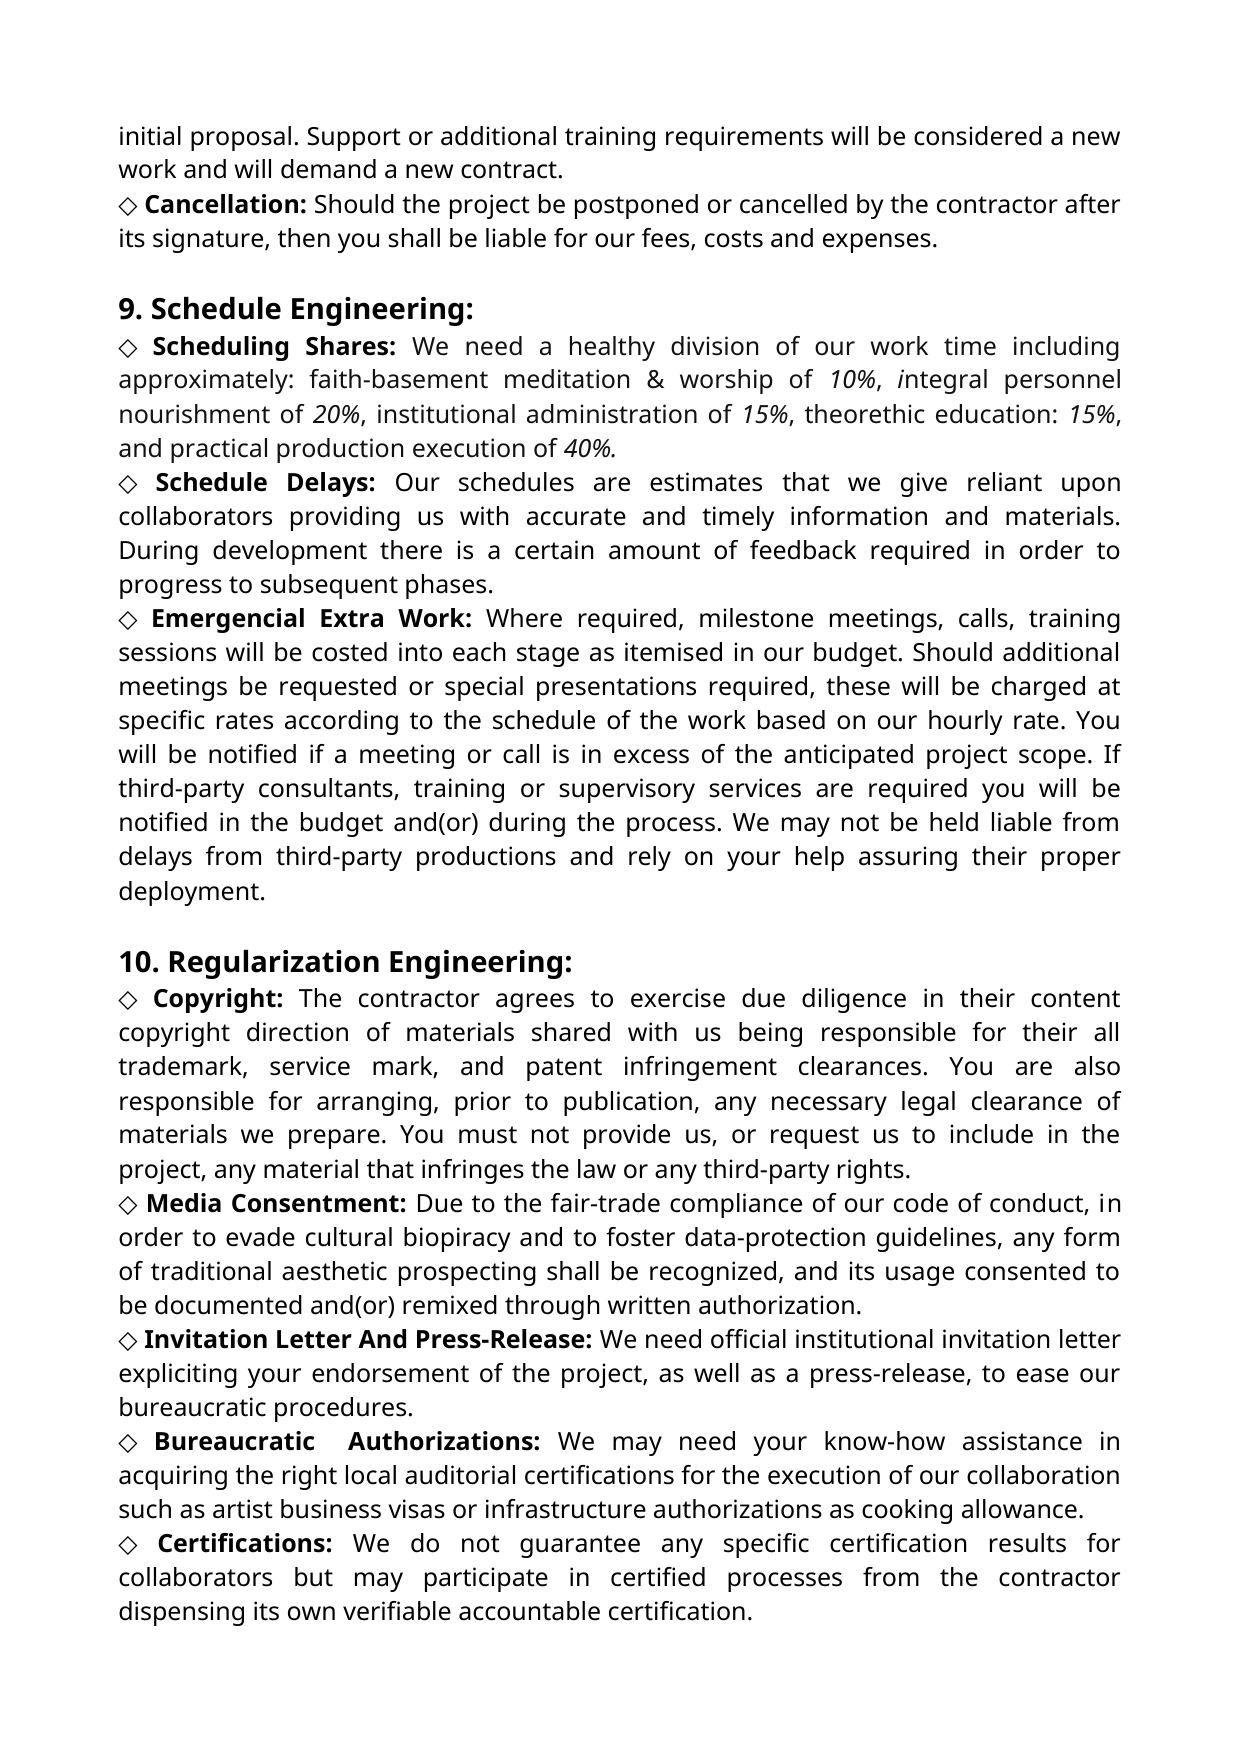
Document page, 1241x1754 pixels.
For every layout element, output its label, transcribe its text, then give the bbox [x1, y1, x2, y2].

text 10. Regularization Engineering: [118, 941, 1122, 981]
text ◇ Emergencial Extra Work: Where required, milestone meetings, calls, training sessions will be costed into each stage as itemised in our budget. Should additional meetings be requested or special presentations required, these will be charged at specific rates according to the schedule of the work based on our hourly rate. You will be notified if a meeting or call is in excess of the anticipated project scope. If third-party consultants, training or supervisory services are required you will be notified in the budget and(or) during the process. We may not be held liable from delays from third-party productions and rely on your help assuring their proper deployment. [118, 601, 1122, 907]
text ◇ Bureaucratic Authorizations: We may need your know-how assistance in acquiring the right local auditorial certifications for the execution of our collaboration such as artist business visas or infrastructure authorizations as cooking allowance. [118, 1424, 1122, 1526]
text ◇ Invitation Letter And Press-Release: We need official institutional invitation letter expliciting your endorsement of the project, as well as a press-release, to ease our bureaucratic procedures. [118, 1322, 1122, 1424]
text ◇ Schedule Delays: Our schedules are estimates that we give reliant upon collaborators providing us with accurate and timely information and materials. During development there is a certain amount of feedback required in order to progress to subsequent phases. [118, 464, 1122, 601]
text ◇ Cancellation: Should the project be postponed or cancelled by the contractor after its signature, then you shall be liable for our fees, costs and expenses. [118, 186, 1122, 254]
text 9. Schedule Engineering: [118, 288, 1122, 328]
text ◇ Certifications: We do not guarantee any specific certification results for collaborators but may participate in certified processes from the contractor dispensing its own verifiable accountable certification. [118, 1526, 1122, 1628]
text initial proposal. Support or additional training requirements will be considered a new work and will demand a new contract. [118, 118, 1122, 186]
text ◇ Copyright: The contractor agrees to exercise due diligence in their content copyright direction of materials shared with us being responsible for their all trademark, service mark, and patent infringement clearances. You are also responsible for arranging, prior to publication, any necessary legal clearance of materials we prepare. You must not provide us, or request us to include in the project, any material that infringes the law or any third-party rights. [118, 981, 1122, 1185]
text ◇ Media Consentment: Due to the fair-trade compliance of our code of conduct, in order to evade cultural biopiracy and to foster data-protection guidelines, any form of traditional aesthetic prospecting shall be recognized, and its usage consented to be documented and(or) remixed through written authorization. [118, 1185, 1122, 1322]
text ◇ Scheduling Shares: We need a healthy division of our work time including approximately: faith-basement meditation & worship of 10%, integral personnel nourishment of 20%, institutional administration of 15%, theorethic education: 15%, and practical production execution of 40%. [118, 328, 1122, 464]
